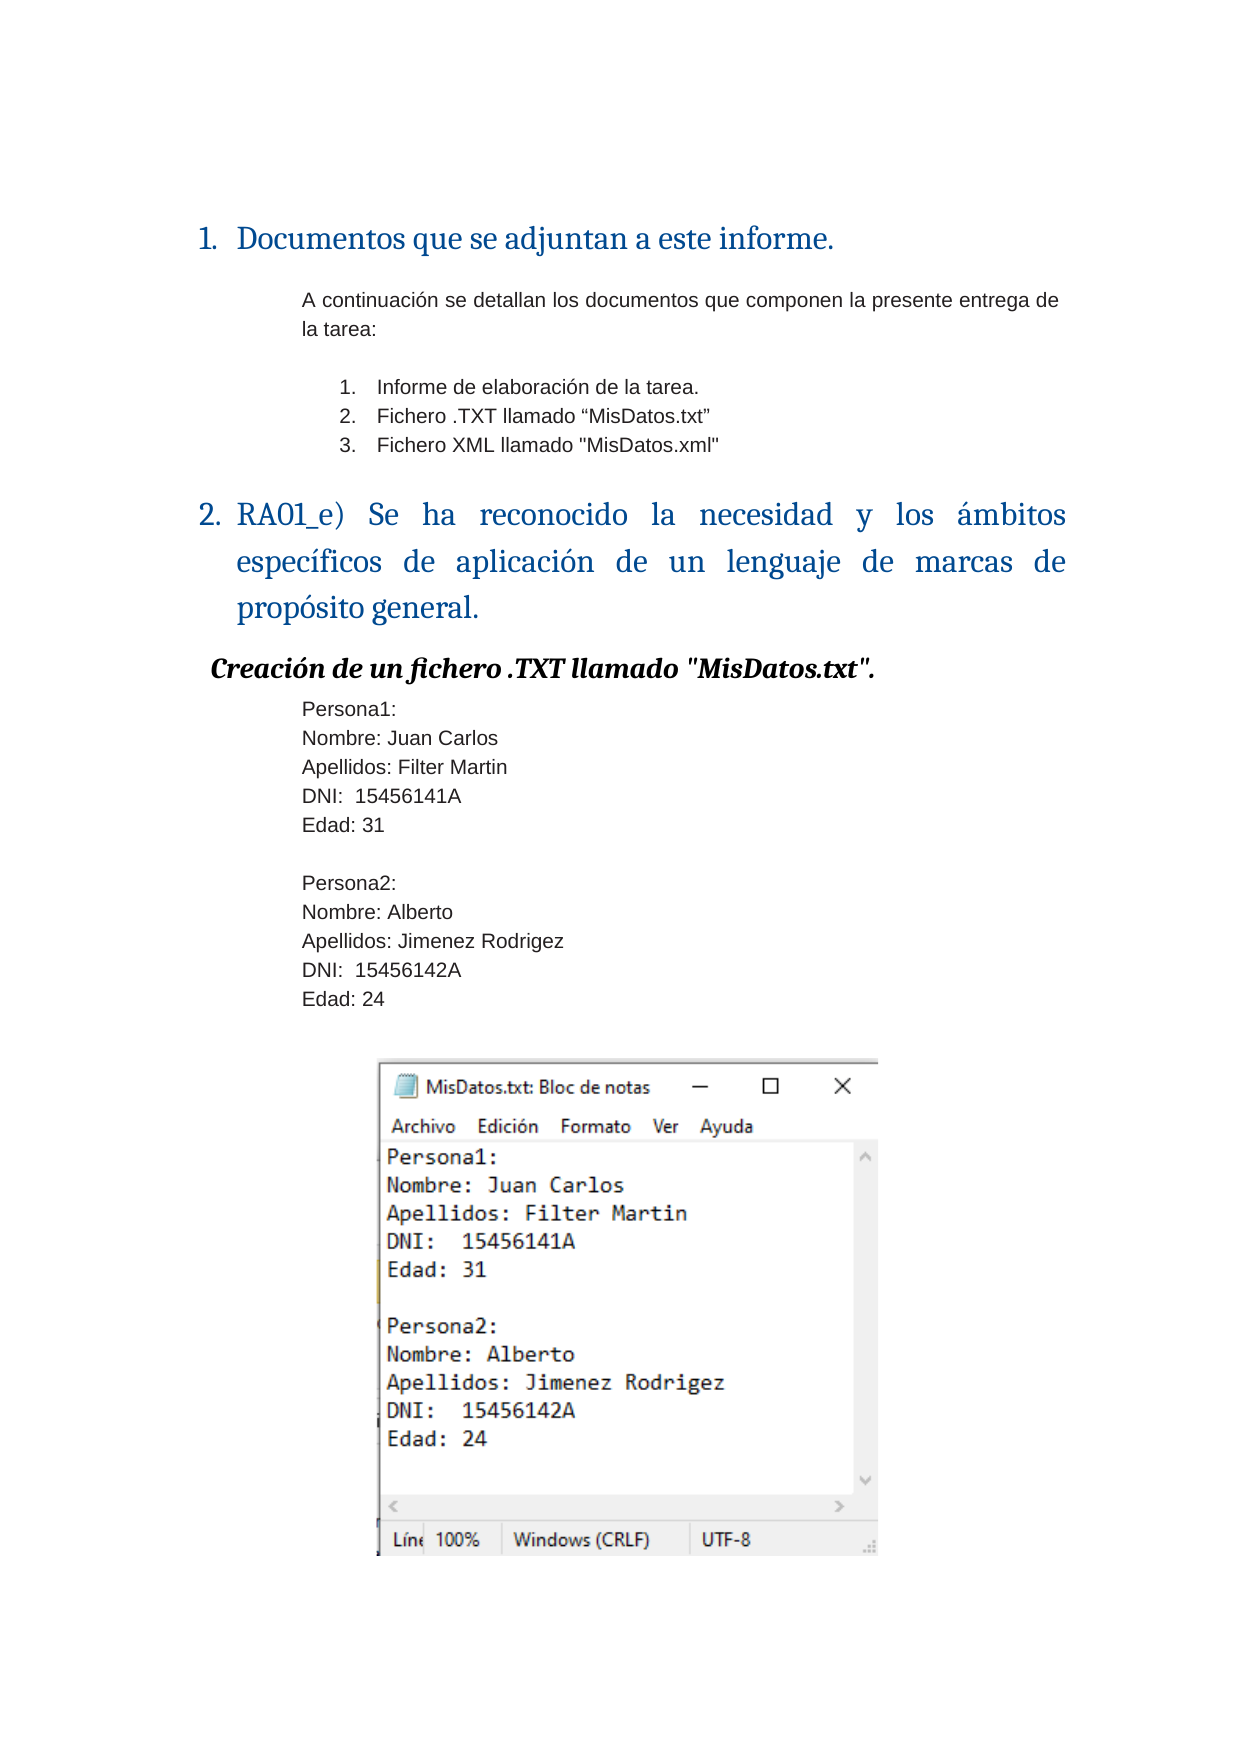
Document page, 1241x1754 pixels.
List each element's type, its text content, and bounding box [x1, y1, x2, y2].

list Fichero XML llamado "MisDatos.xml" [339, 432, 1060, 456]
text Persona2: [302, 871, 1060, 895]
subtitle Documentos que se adjuntan a este informe. [199, 210, 1067, 257]
text DNI: 15456142A [302, 958, 1060, 982]
text Edad: 31 [302, 813, 1060, 837]
text Apellidos: Jimenez Rodrigez [302, 929, 1060, 953]
text Nombre: Alberto [302, 900, 1060, 924]
text Persona1: [302, 697, 1060, 721]
text A continuación se detallan los documentos que componen la presente entrega de la tarea: [302, 288, 1060, 341]
text DNI: 15456141A [302, 784, 1060, 808]
subtitle Creación de un fichero .TXT llamado "MisDatos.txt". [210, 652, 1065, 686]
subtitle RA01_e) Se ha reconocido la necesidad y los ámbitos específicos de aplicación de un lenguaje de marcas de propósito general. [199, 486, 1067, 627]
list Informe de elaboración de la tarea. [339, 374, 1060, 398]
text Edad: 24 [302, 987, 1060, 1011]
list Fichero .TXT llamado “MisDatos.txt” [339, 403, 1060, 427]
text Nombre: Juan Carlos [302, 726, 1060, 750]
text Apellidos: Filter Martin [302, 755, 1060, 779]
picture [376, 1058, 879, 1556]
